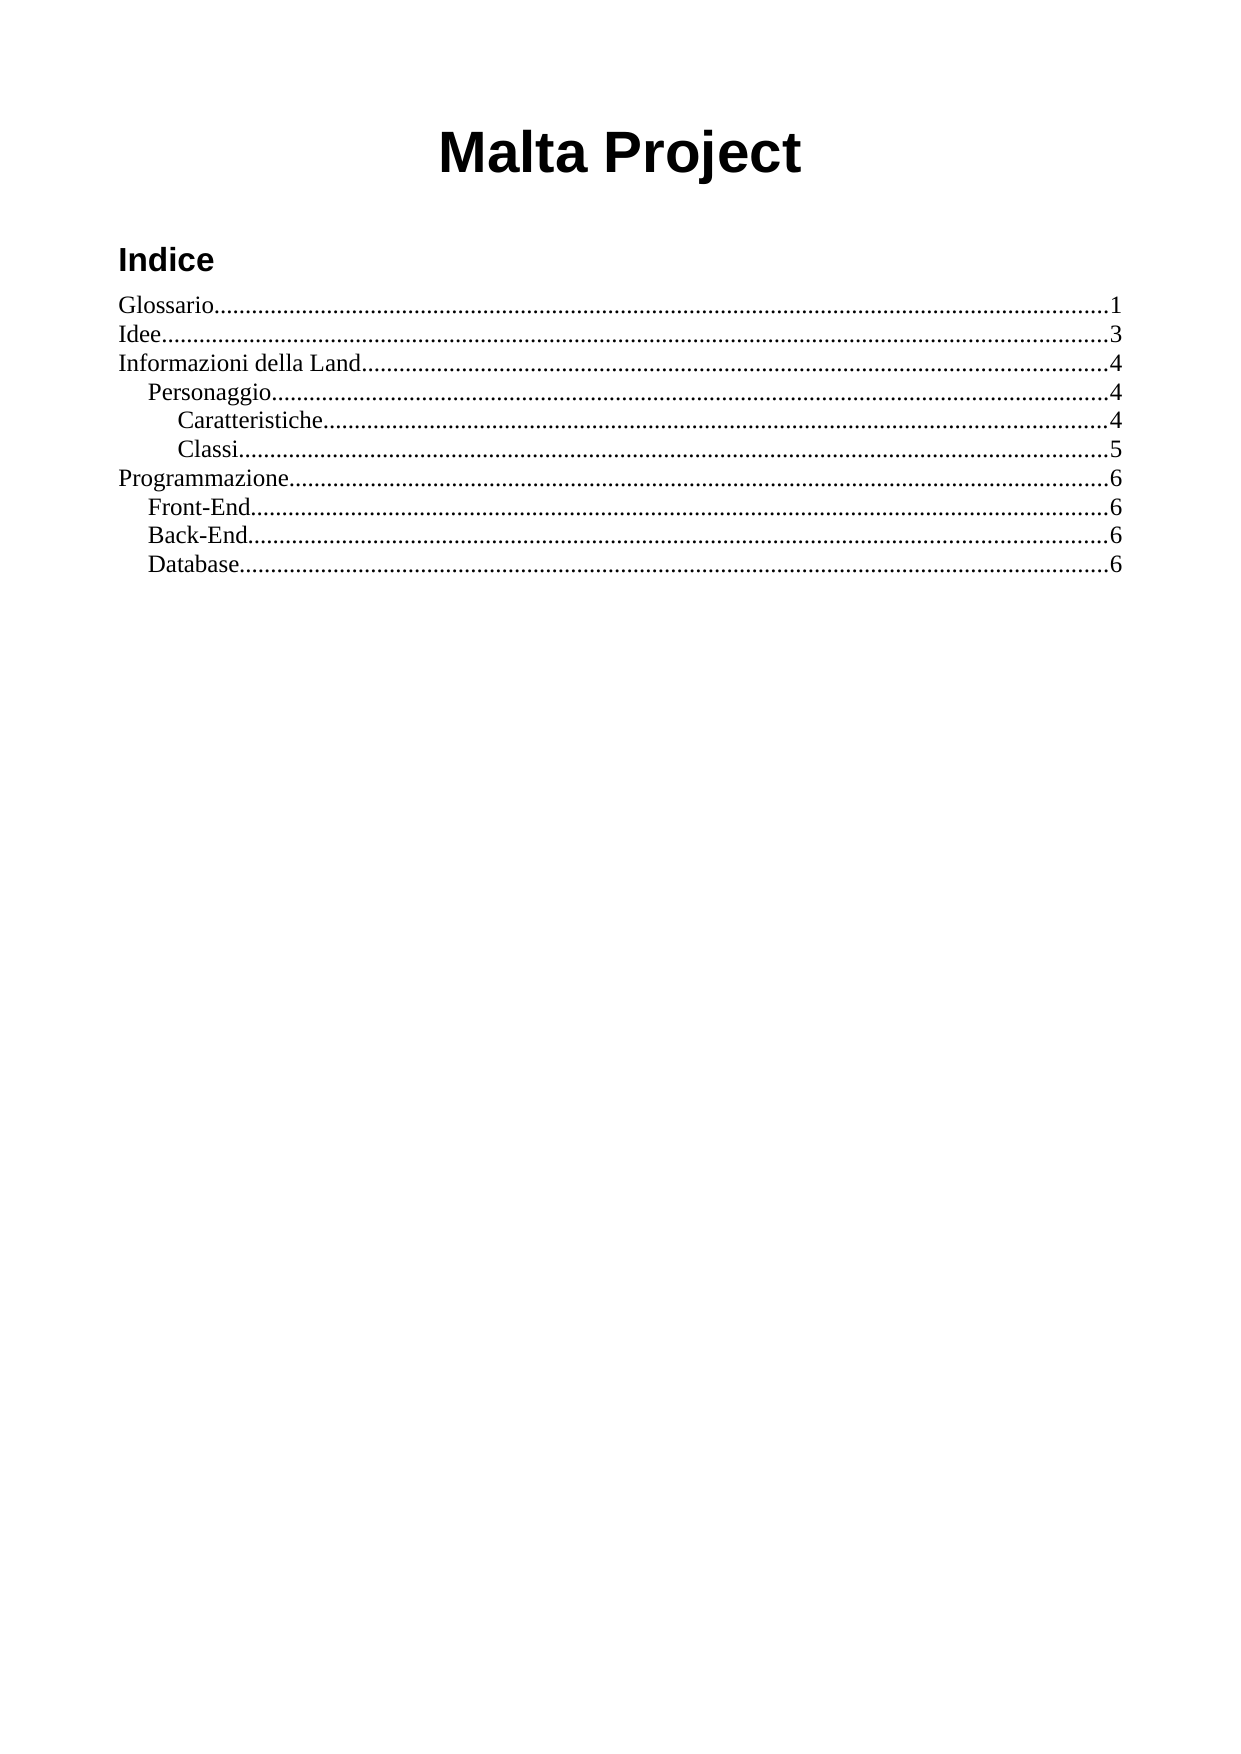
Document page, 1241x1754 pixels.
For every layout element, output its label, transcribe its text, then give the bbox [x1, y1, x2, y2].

text Informazioni della Land 4 [118, 348, 1122, 377]
text Classi 5 [177, 434, 1122, 463]
text Database 6 [148, 549, 1122, 578]
title Malta Project [118, 118, 1122, 185]
text Idee 3 [118, 319, 1122, 348]
text Personaggio 4 [148, 377, 1122, 406]
subtitle Indice [118, 240, 1122, 278]
text Caratteristiche 4 [177, 406, 1122, 434]
text Glossario 1 [118, 291, 1122, 319]
text Programmazione 6 [118, 463, 1122, 492]
text Back-End 6 [148, 521, 1122, 549]
text Front-End 6 [148, 492, 1122, 521]
